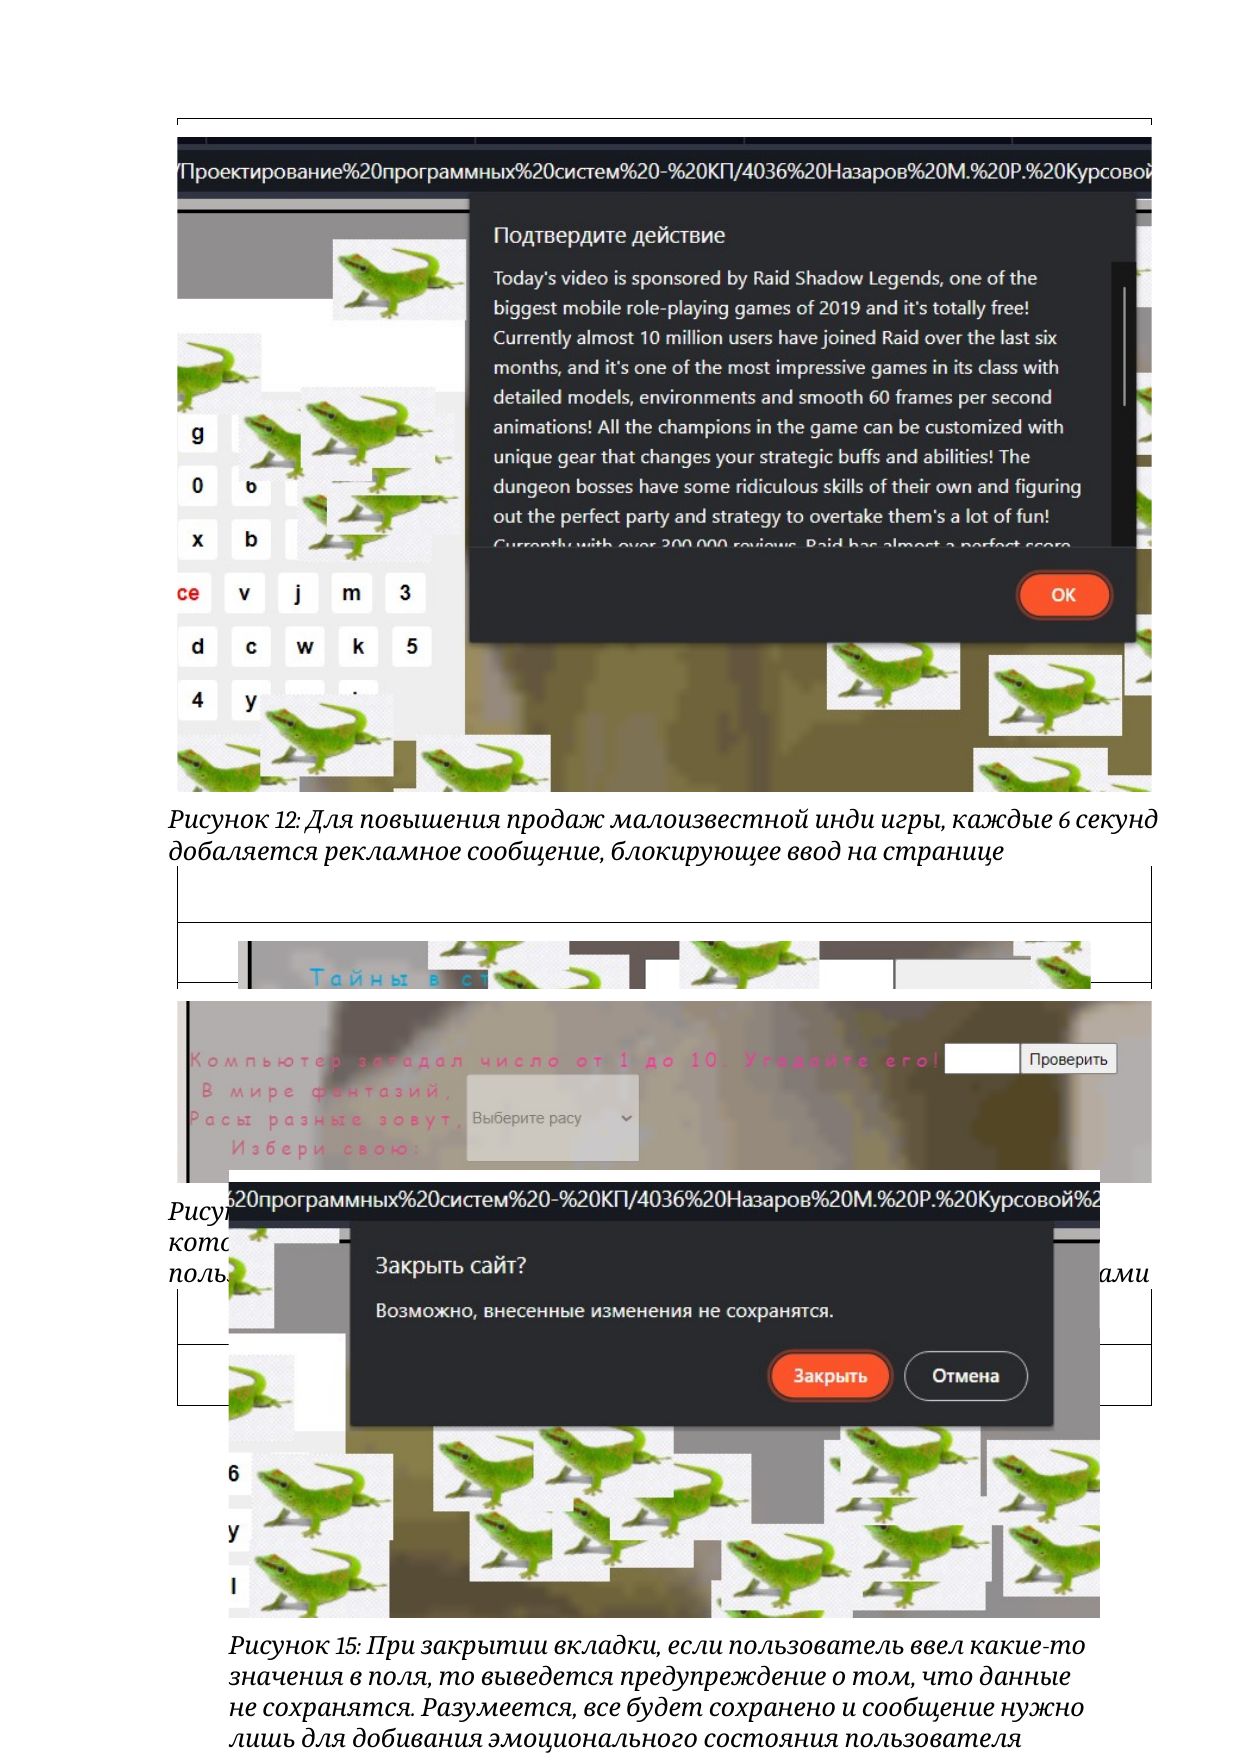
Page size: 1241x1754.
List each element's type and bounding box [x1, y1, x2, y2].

picture [238, 941, 1091, 989]
table_cell [178, 923, 1151, 982]
table_cell [168, 983, 1161, 1344]
table_cell [224, 1239, 228, 1250]
table_cell [168, 119, 1161, 922]
table_cell [178, 1345, 228, 1404]
table_cell [234, 1637, 241, 1646]
picture [177, 137, 1152, 792]
table_cell [1100, 1345, 1151, 1404]
table_cell [174, 811, 181, 820]
picture [177, 1001, 1152, 1618]
table_cell [229, 1170, 1100, 1182]
table_cell [229, 1618, 1100, 1754]
table_cell [174, 1203, 181, 1212]
